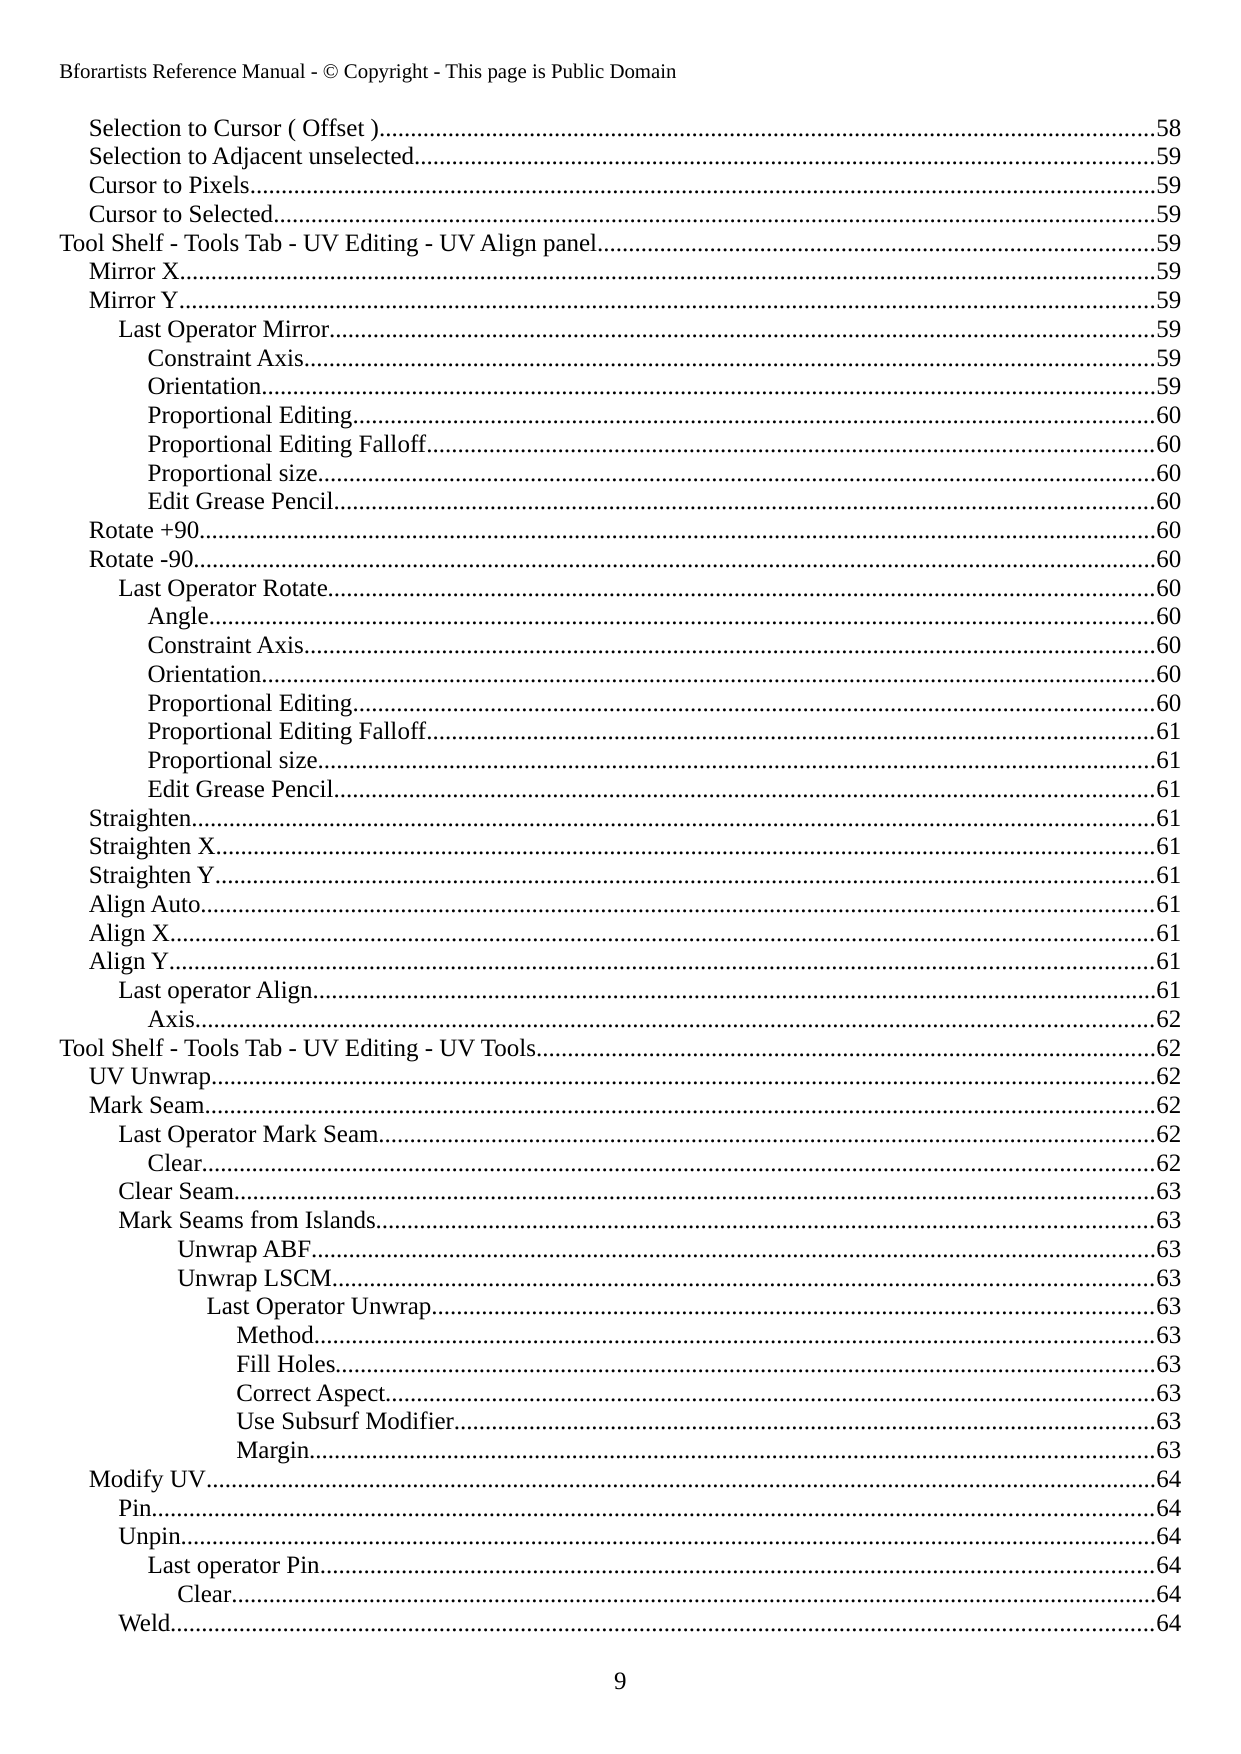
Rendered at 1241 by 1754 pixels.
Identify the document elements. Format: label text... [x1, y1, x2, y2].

text Edit Grease Pencil 61 [147, 774, 1181, 803]
text Pin 64 [118, 1493, 1181, 1521]
text Constraint Axis 59 [147, 343, 1181, 371]
text Unpin 64 [118, 1521, 1181, 1550]
text Margin 63 [236, 1435, 1181, 1464]
text Proportional Editing 60 [147, 400, 1181, 429]
text Cursor to Selected 59 [88, 199, 1181, 228]
text Mark Seam 62 [88, 1090, 1181, 1119]
text Axis 62 [147, 1004, 1181, 1033]
text Unwrap LSCM 63 [177, 1263, 1181, 1291]
text Tool Shelf - Tools Tab - UV Editing - UV Align panel 59 [59, 228, 1181, 256]
text Use Subsurf Modifier 63 [236, 1406, 1181, 1435]
text Last operator Align 61 [118, 975, 1181, 1004]
text Orientation 60 [147, 659, 1181, 688]
text Mirror X 59 [88, 256, 1181, 285]
text Proportional size 61 [147, 745, 1181, 774]
text Proportional Editing Falloff 60 [147, 429, 1181, 458]
text Proportional Editing 60 [147, 688, 1181, 716]
text Mirror Y 59 [88, 285, 1181, 314]
text Cursor to Pixels 59 [88, 170, 1181, 199]
text Straighten Y 61 [88, 860, 1181, 889]
text Clear Seam 63 [118, 1176, 1181, 1205]
text Last Operator Rotate 60 [118, 573, 1181, 601]
text Tool Shelf - Tools Tab - UV Editing - UV Tools 62 [59, 1033, 1181, 1061]
text Last Operator Mark Seam 62 [118, 1119, 1181, 1148]
text Selection to Adjacent unselected 59 [88, 141, 1181, 170]
text Method 63 [236, 1320, 1181, 1349]
text UV Unwrap 62 [88, 1061, 1181, 1090]
text Unwrap ABF 63 [177, 1234, 1181, 1263]
text Clear 64 [177, 1579, 1181, 1608]
text Rotate -90 60 [88, 544, 1181, 573]
text Align Y 61 [88, 946, 1181, 975]
text Last Operator Unwrap 63 [206, 1291, 1181, 1320]
text Last operator Pin 64 [147, 1550, 1181, 1579]
text Proportional size 60 [147, 458, 1181, 486]
text Align X 61 [88, 918, 1181, 946]
text Mark Seams from Islands 63 [118, 1205, 1181, 1234]
text Selection to Cursor ( Offset ) 58 [88, 113, 1181, 141]
text Align Auto 61 [88, 889, 1181, 918]
text Modify UV 64 [88, 1464, 1181, 1493]
text Weld 64 [118, 1608, 1181, 1636]
text Angle 60 [147, 601, 1181, 630]
text Clear 62 [147, 1148, 1181, 1176]
text Edit Grease Pencil 60 [147, 486, 1181, 515]
text Proportional Editing Falloff 61 [147, 716, 1181, 745]
text Rotate +90 60 [88, 515, 1181, 544]
text Constraint Axis 60 [147, 630, 1181, 659]
text Straighten 61 [88, 803, 1181, 831]
text Correct Aspect 63 [236, 1378, 1181, 1406]
text Straighten X 61 [88, 831, 1181, 860]
text Fill Holes 63 [236, 1349, 1181, 1378]
text Last Operator Mirror 59 [118, 314, 1181, 343]
text Orientation 59 [147, 371, 1181, 400]
